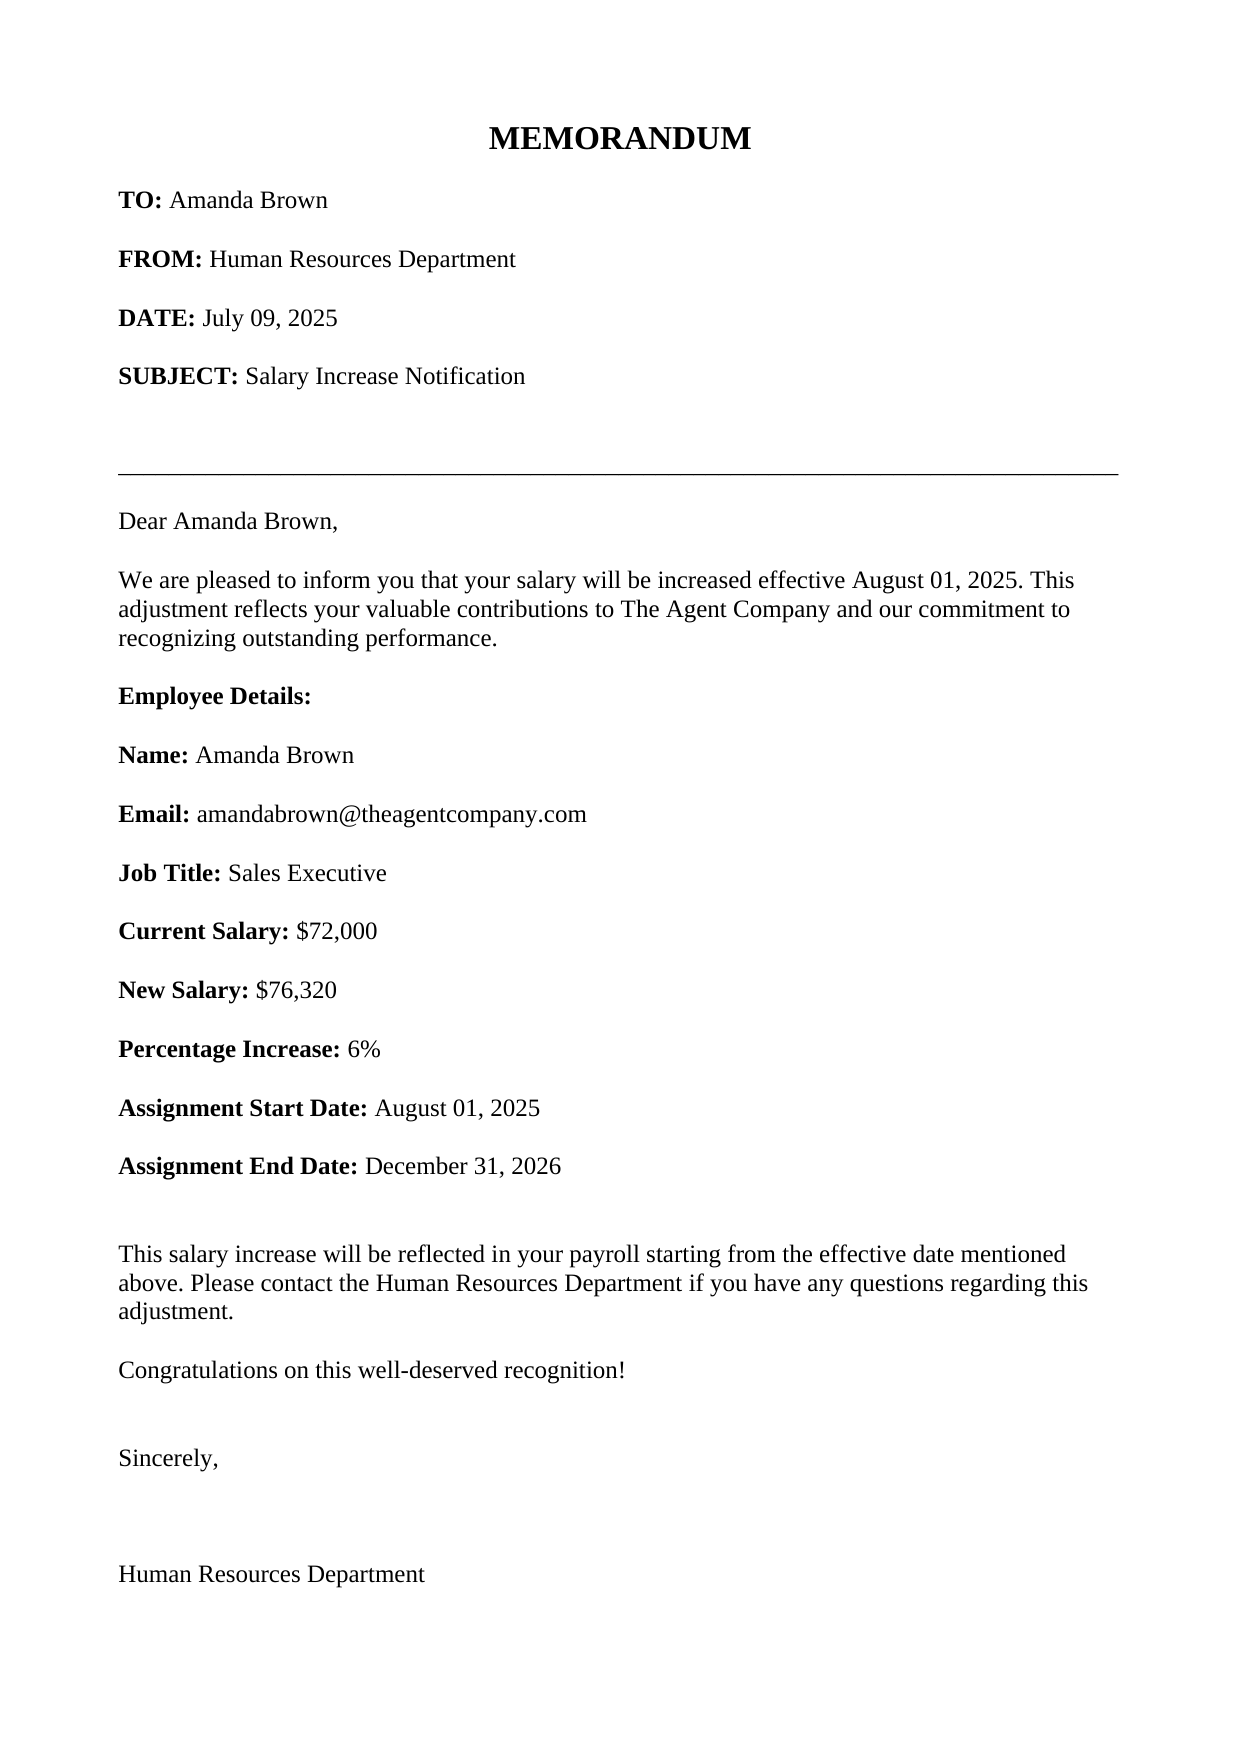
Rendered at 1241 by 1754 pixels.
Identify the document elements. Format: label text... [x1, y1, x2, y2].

text This salary increase will be reflected in your payroll starting from the effective date mentioned above. Please contact the Human Resources Department if you have any questions regarding this adjustment. [118, 1239, 1122, 1325]
text Human Resources Department [118, 1559, 1122, 1588]
text Congratulations on this well-deserved recognition! [118, 1355, 1122, 1384]
text SUBJECT: Salary Increase Notification [118, 361, 1122, 390]
text Dear Amanda Brown, [118, 506, 1122, 535]
text ________________________________________________________________________________ [118, 449, 1122, 478]
text We are pleased to inform you that your salary will be increased effective August 01, 2025. This adjustment reflects your valuable contributions to The Agent Company and our commitment to recognizing outstanding performance. [118, 565, 1122, 651]
text Name: Amanda Brown [118, 740, 1122, 769]
text Assignment End Date: December 31, 2026 [118, 1151, 1122, 1180]
text Current Salary: $72,000 [118, 916, 1122, 945]
text Email: amandabrown@theagentcompany.com [118, 799, 1122, 828]
text New Salary: $76,320 [118, 975, 1122, 1004]
text Employee Details: [118, 681, 1122, 710]
text Sincerely, [118, 1443, 1122, 1471]
text Assignment Start Date: August 01, 2025 [118, 1093, 1122, 1121]
text DATE: July 09, 2025 [118, 303, 1122, 331]
text TO: Amanda Brown [118, 185, 1122, 214]
text FROM: Human Resources Department [118, 244, 1122, 273]
text Job Title: Sales Executive [118, 858, 1122, 886]
text MEMORANDUM [118, 118, 1122, 156]
text Percentage Increase: 6% [118, 1034, 1122, 1063]
